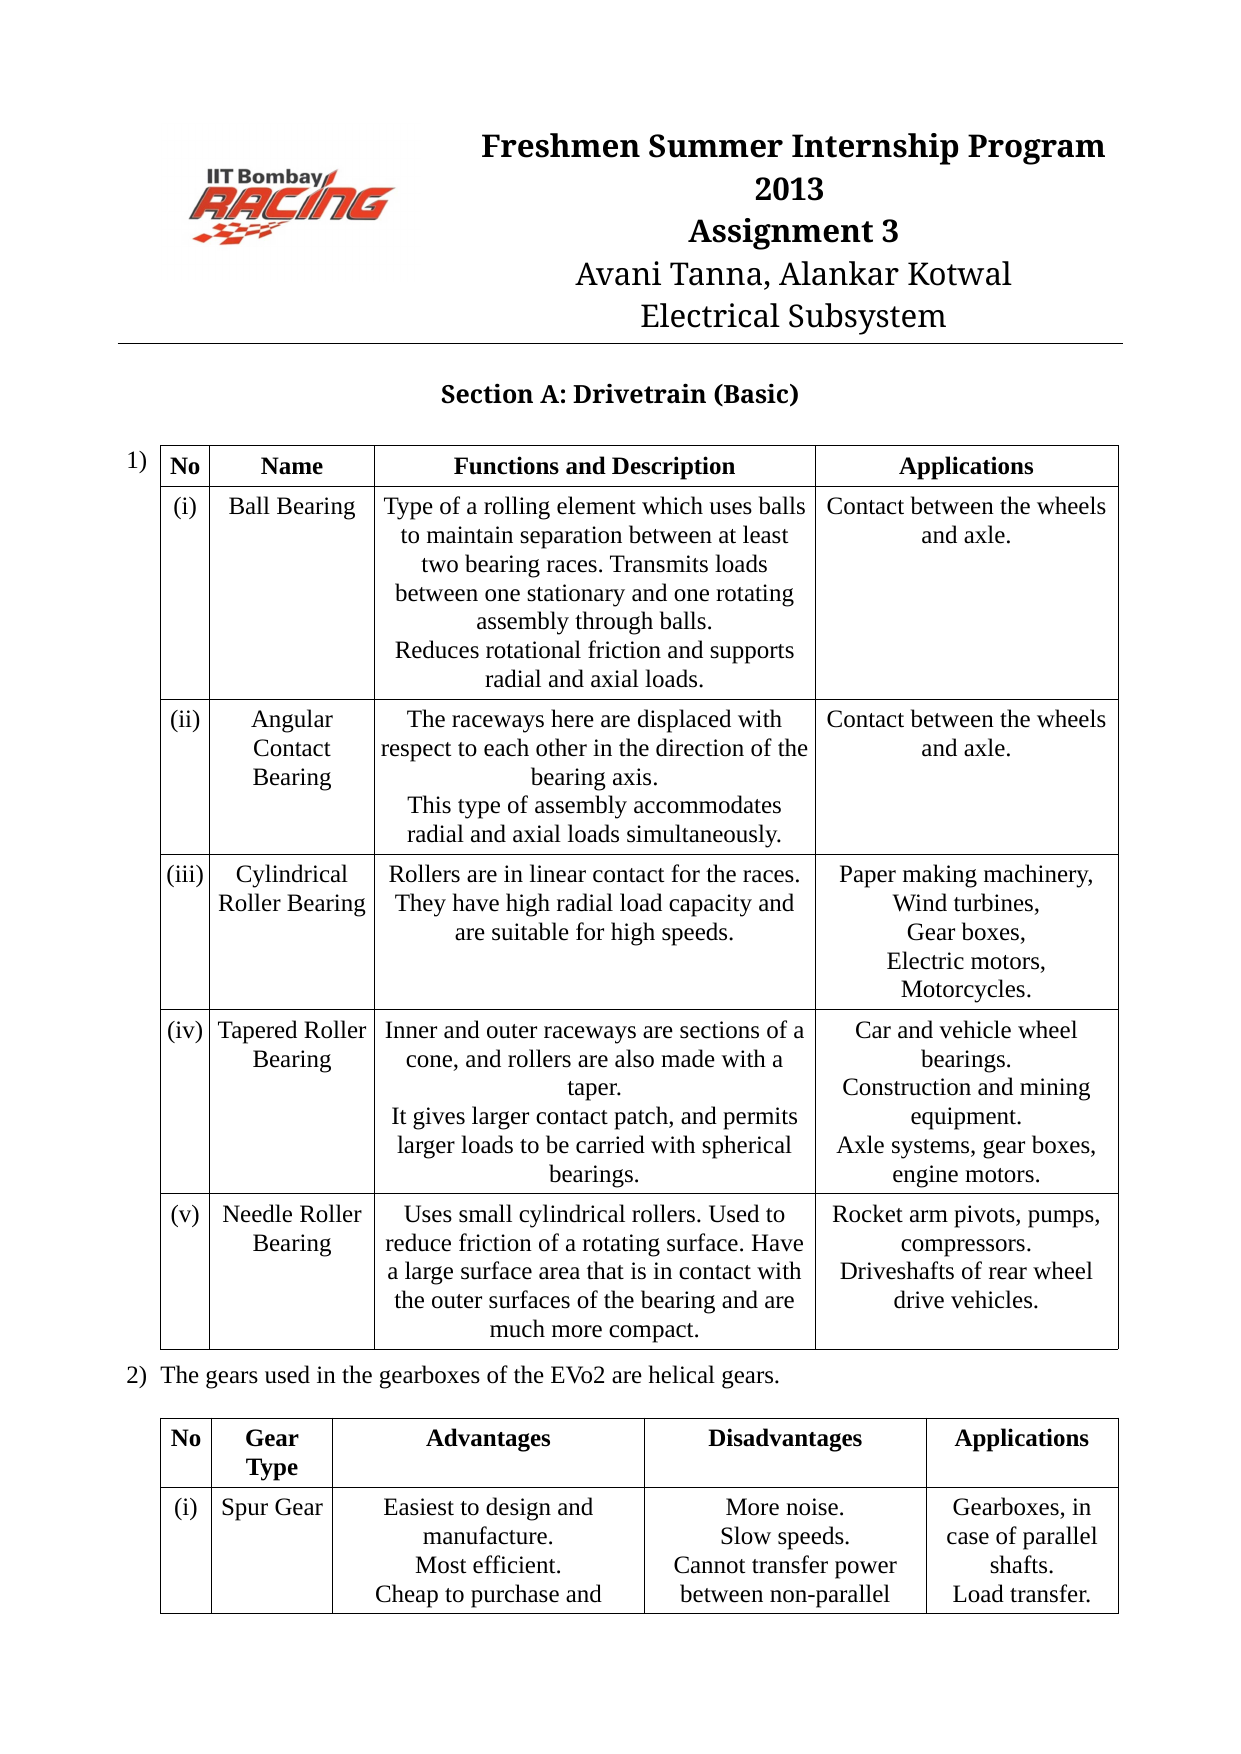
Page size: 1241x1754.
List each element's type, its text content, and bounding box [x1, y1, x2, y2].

table_cell Contact between the wheels and axle. [816, 487, 1118, 698]
table_cell (iii) [161, 855, 209, 1009]
table_header No [161, 446, 209, 486]
table_header Advantages [333, 1419, 644, 1487]
table_cell Angular Contact Bearing [210, 700, 374, 854]
table_cell Easiest to design and manufacture. Most efficient. Cheap to purchase and [333, 1488, 644, 1613]
table_cell Rollers are in linear contact for the races. They have high radial load capacity and are suitable for high speeds. [375, 855, 815, 1009]
table_cell Type of a rolling element which uses balls to maintain separation between at least two bearing races. Transmits loads between one stationary and one rotating assembly through balls. Reduces rotational friction and supports radial and axial loads. [375, 487, 815, 698]
table_cell Uses small cylindrical rollers. Used to reduce friction of a rotating surface. Have a large surface area that is in contact with the outer surfaces of the bearing and are much more compact. [375, 1194, 815, 1348]
table_header [155, 440, 1123, 1354]
table_cell (iv) [161, 1010, 209, 1193]
table_cell The raceways here are displaced with respect to each other in the direction of the bearing axis. This type of assembly accommodates radial and axial loads simultaneously. [375, 700, 815, 854]
text Section A: Drivetrain (Basic) [118, 377, 1122, 411]
table_header 1) [118, 440, 154, 1354]
table_cell (v) [161, 1194, 209, 1348]
table_header Freshmen Summer Internship Program 2013 Assignment 3 Avani Tanna, Alankar Kotwal Electrical Subsystem [465, 118, 1123, 343]
table_cell Contact between the wheels and axle. [816, 700, 1118, 854]
table_cell (ii) [161, 700, 209, 854]
table_cell Ball Bearing [210, 487, 374, 698]
table_header Functions and Description [375, 446, 815, 486]
picture [161, 123, 421, 282]
table_cell 2) [118, 1354, 154, 1619]
table_cell Gearboxes, in case of parallel shafts. Load transfer. [927, 1488, 1118, 1613]
table_header No [161, 1419, 211, 1487]
table_cell The gears used in the gearboxes of the EVo2 are helical gears. [155, 1354, 1123, 1619]
table_cell Paper making machinery, Wind turbines, Gear boxes, Electric motors, Motorcycles. [816, 855, 1118, 1009]
table_cell (i) [161, 487, 209, 698]
table_cell Inner and outer raceways are sections of a cone, and rollers are also made with a taper. It gives larger contact patch, and permits larger loads to be carried with spherical bearings. [375, 1010, 815, 1193]
table_cell More noise. Slow speeds. Cannot transfer power between non-parallel [645, 1488, 926, 1613]
table_cell Spur Gear [212, 1488, 332, 1613]
table_cell Rocket arm pivots, pumps, compressors. Driveshafts of rear wheel drive vehicles. [816, 1194, 1118, 1348]
table_cell Cylindrical Roller Bearing [210, 855, 374, 1009]
table_header Applications [816, 446, 1118, 486]
table_cell (i) [161, 1488, 211, 1613]
table_cell Tapered Roller Bearing [210, 1010, 374, 1193]
table_header Name [210, 446, 374, 486]
table_header Disadvantages [645, 1419, 926, 1487]
table_cell Needle Roller Bearing [210, 1194, 374, 1348]
table_header Gear Type [212, 1419, 332, 1487]
table_header Applications [927, 1419, 1118, 1487]
table_header [118, 118, 464, 343]
table_cell Car and vehicle wheel bearings. Construction and mining equipment. Axle systems, gear boxes, engine motors. [816, 1010, 1118, 1193]
